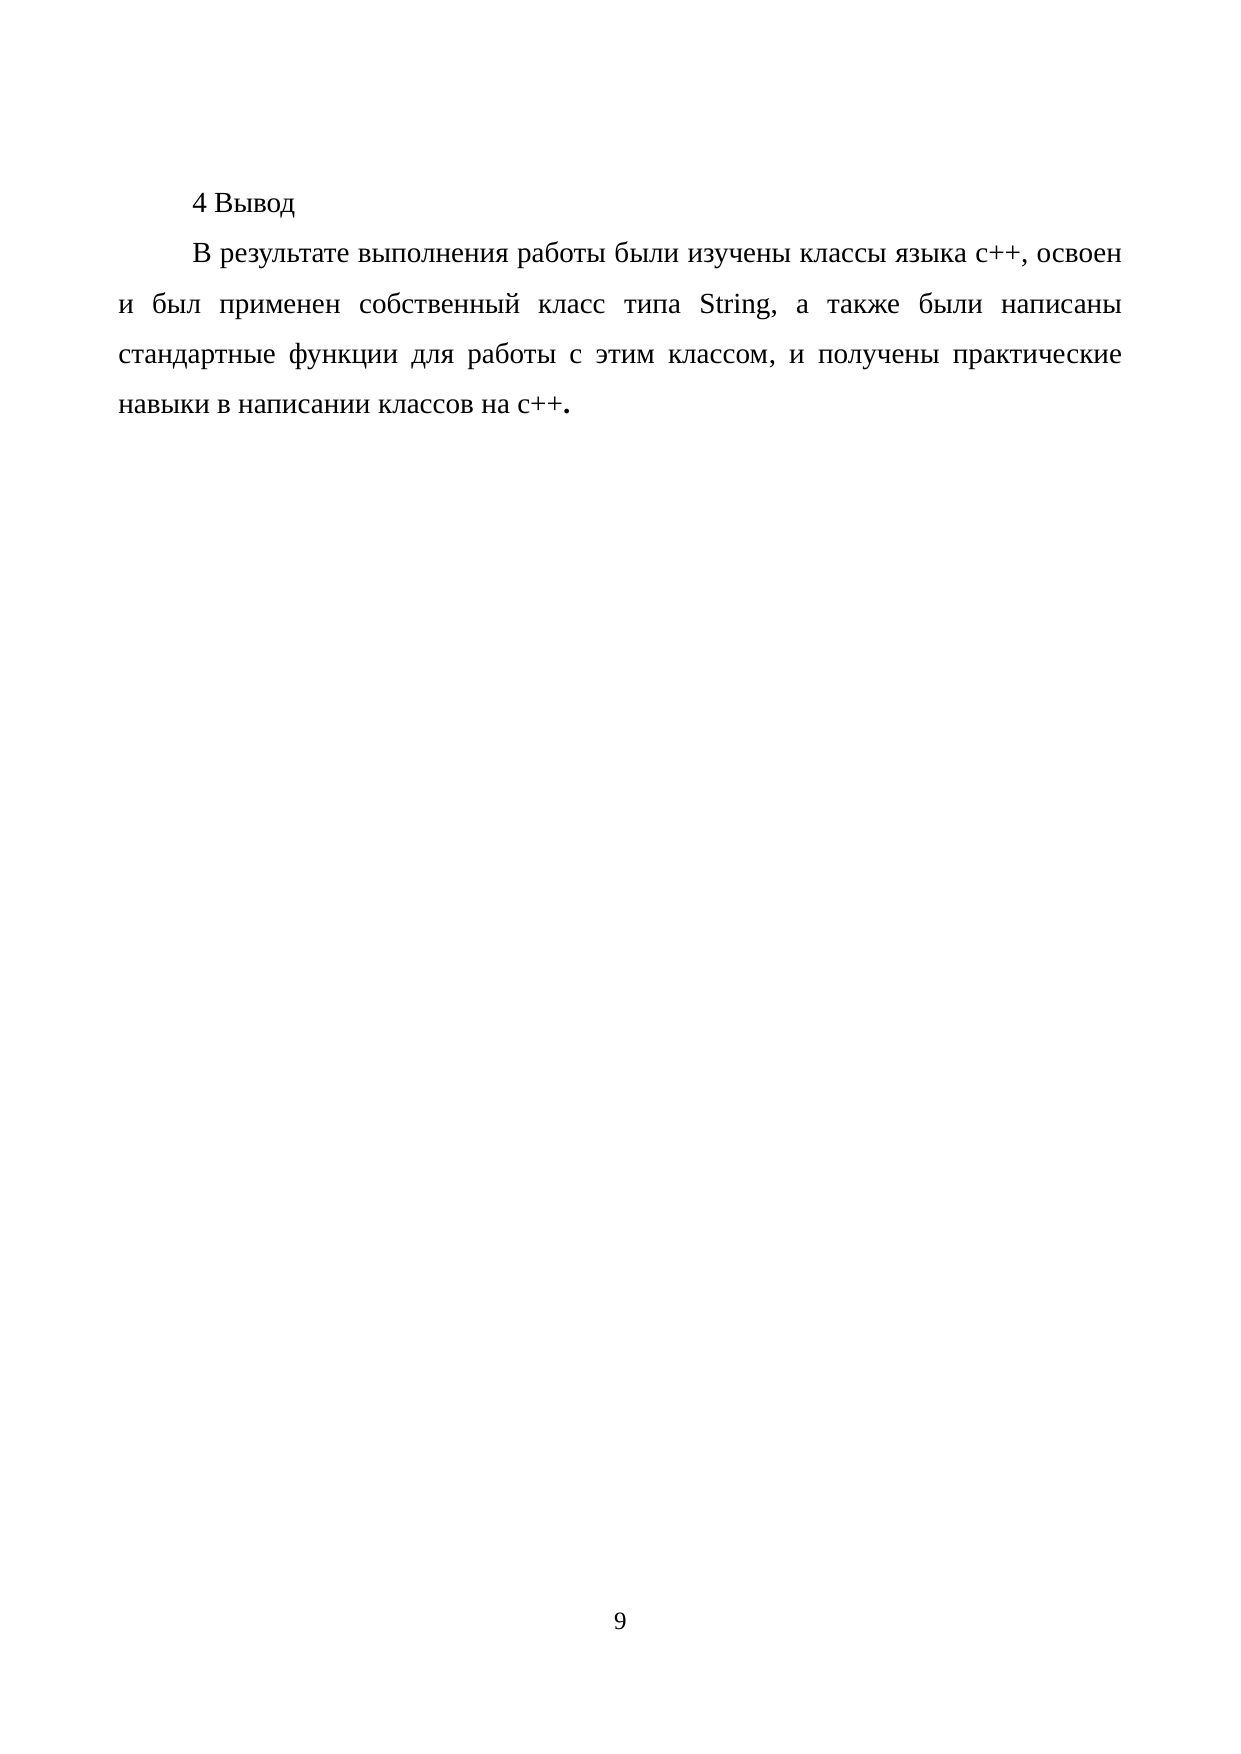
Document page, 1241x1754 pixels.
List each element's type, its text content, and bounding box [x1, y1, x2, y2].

text В результате выполнения работы были изучены классы языка с++, освоен и был применен собственный класс типа String, а также были написаны стандартные функции для работы с этим классом, и получены практические навыки в написании классов на с++. [118, 236, 1122, 420]
text 4 Вывод [118, 185, 1122, 219]
